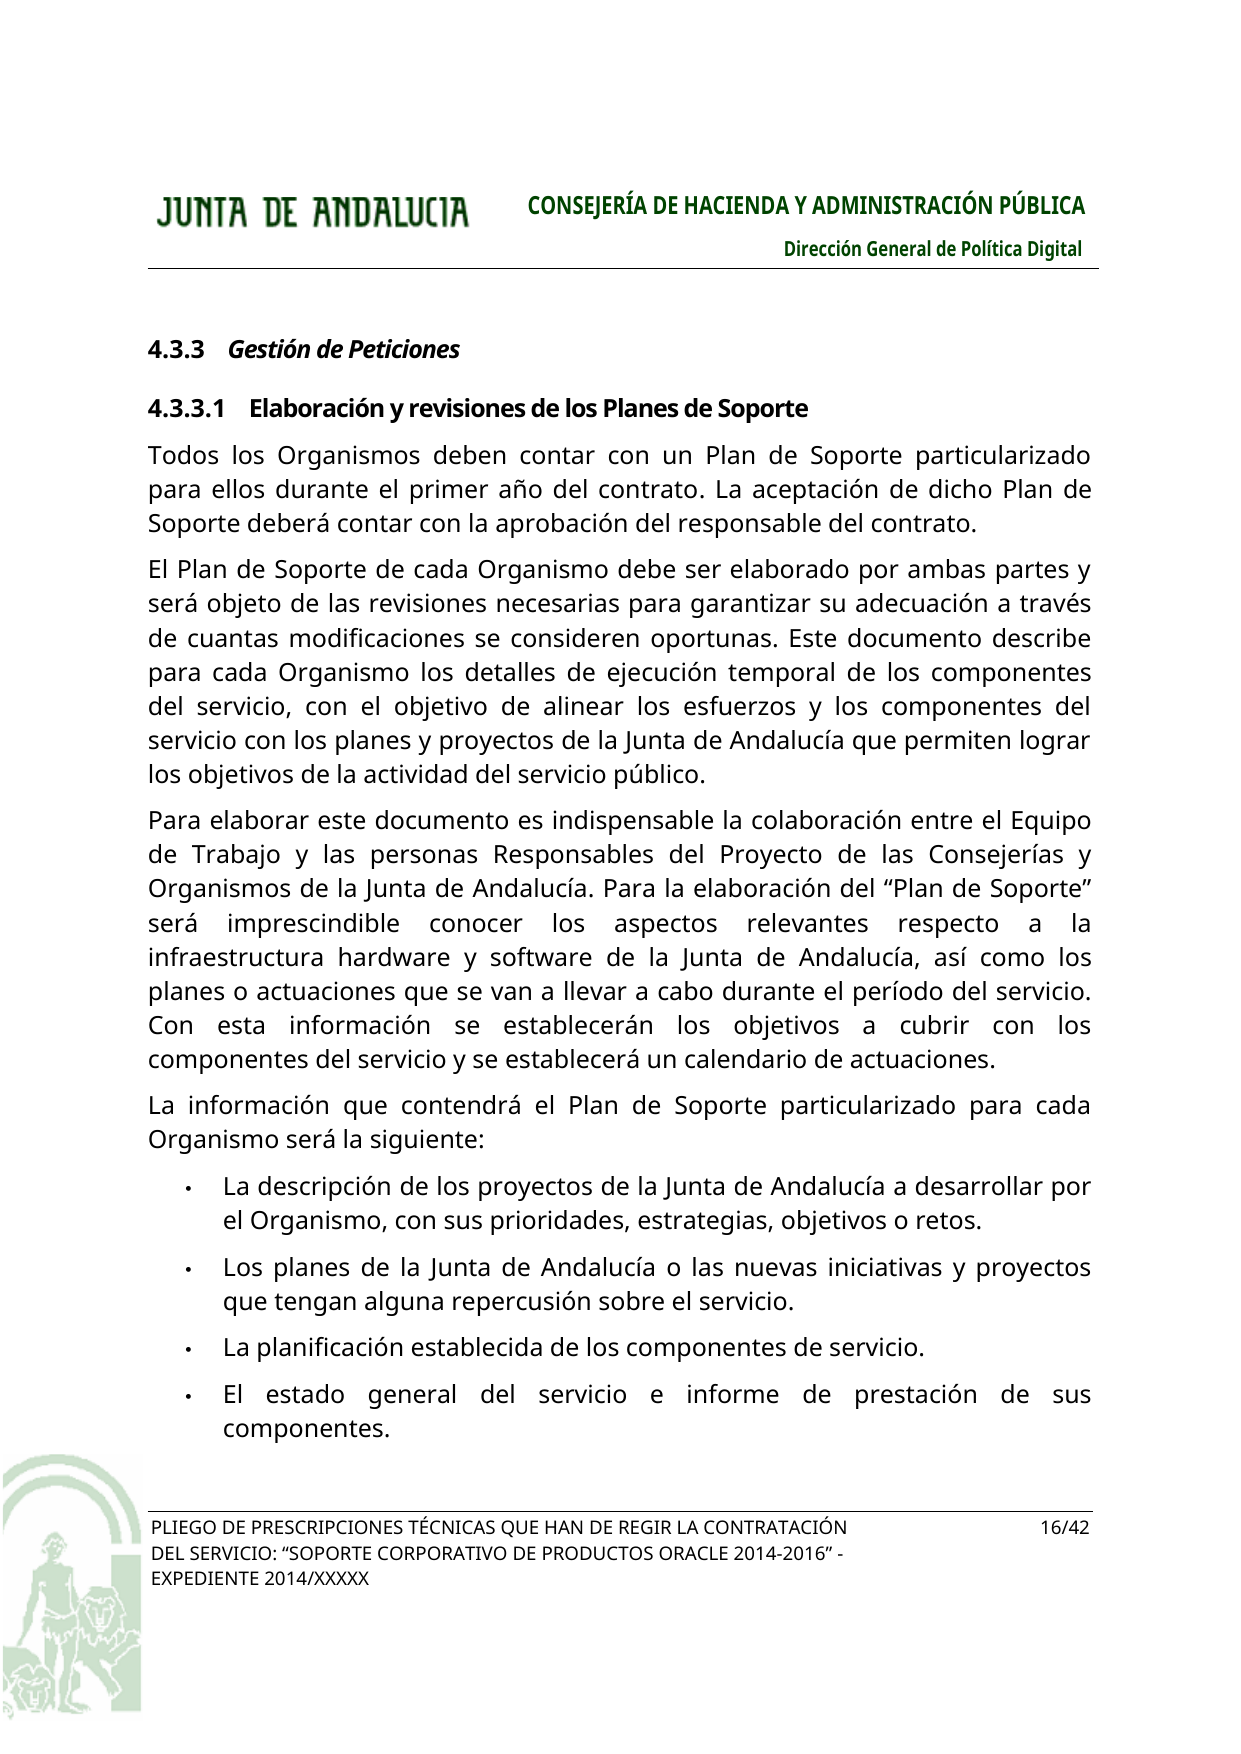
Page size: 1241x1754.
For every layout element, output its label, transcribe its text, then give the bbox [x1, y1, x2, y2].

list La descripción de los proyectos de la Junta de Andalucía a desarrollar por el Organismo, con sus prioridades, estrategias, objetivos o retos. [185, 1169, 1093, 1237]
list Los planes de la Junta de Andalucía o las nuevas iniciativas y proyectos que tengan alguna repercusión sobre el servicio. [185, 1249, 1093, 1317]
list La planificación establecida de los componentes de servicio. [185, 1330, 1093, 1364]
picture [2, 1454, 144, 1722]
text Todos los Organismos deben contar con un Plan de Soporte particularizado para ellos durante el primer año del contrato. La aceptación de dicho Plan de Soporte deberá contar con la aprobación del responsable del contrato. [148, 437, 1093, 539]
text Para elaborar este documento es indispensable la colaboración entre el Equipo de Trabajo y las personas Responsables del Proyecto de las Consejerías y Organismos de la Junta de Andalucía. Para la elaboración del “Plan de Soporte” será imprescindible conocer los aspectos relevantes respecto a la infraestructura hardware y software de la Junta de Andalucía, así como los planes o actuaciones que se van a llevar a cabo durante el período del servicio. Con esta información se establecerán los objetivos a cubrir con los componentes del servicio y se establecerá un calendario de actuaciones. [148, 803, 1093, 1076]
subtitle Gestión de Peticiones [148, 332, 1093, 366]
subtitle Elaboración y revisiones de los Planes de Soporte [148, 391, 1093, 425]
picture [156, 197, 471, 229]
text El Plan de Soporte de cada Organismo debe ser elaborado por ambas partes y será objeto de las revisiones necesarias para garantizar su adecuación a través de cuantas modificaciones se consideren oportunas. Este documento describe para cada Organismo los detalles de ejecución temporal de los componentes del servicio, con el objetivo de alinear los esfuerzos y los componentes del servicio con los planes y proyectos de la Junta de Andalucía que permiten lograr los objetivos de la actividad del servicio público. [148, 552, 1093, 791]
text La información que contendrá el Plan de Soporte particularizado para cada Organismo será la siguiente: [148, 1088, 1093, 1156]
list El estado general del servicio e informe de prestación de sus componentes. [185, 1376, 1093, 1444]
